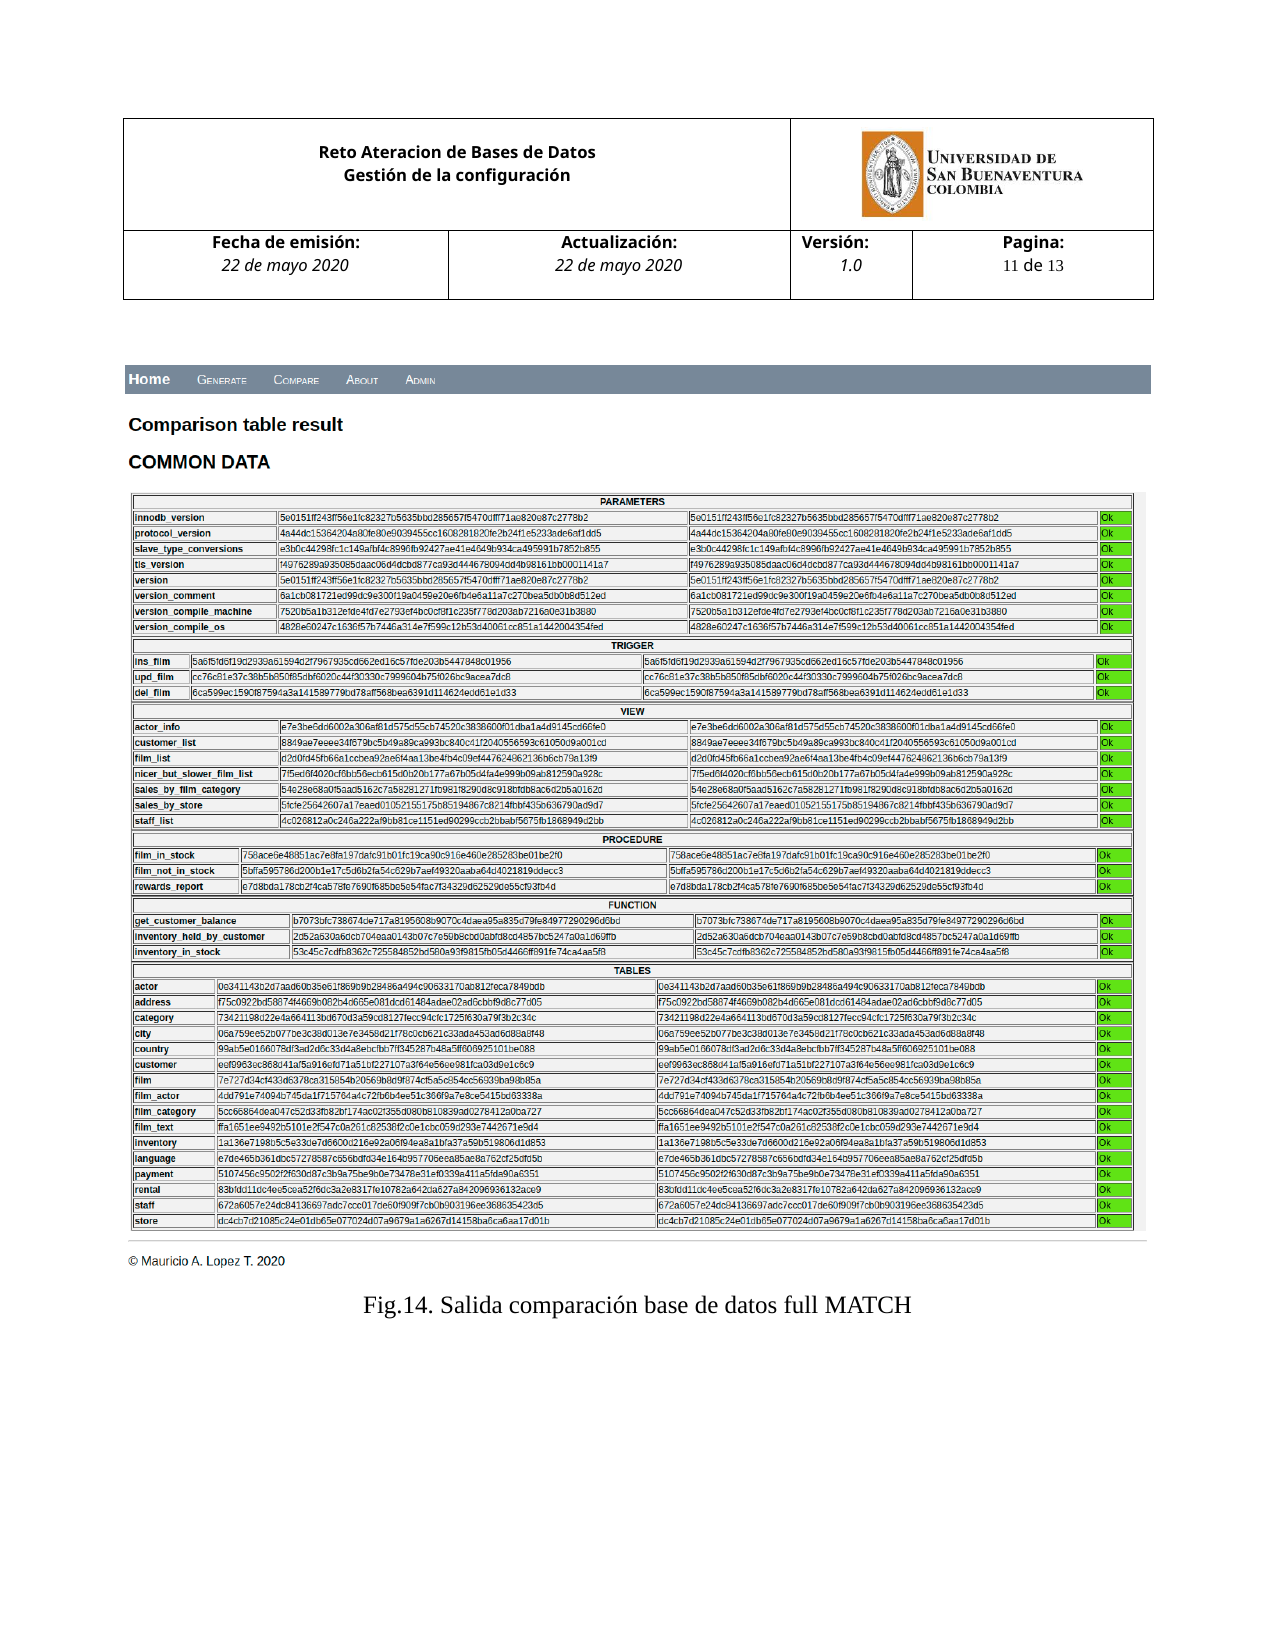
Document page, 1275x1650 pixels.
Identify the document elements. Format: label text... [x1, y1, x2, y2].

text Fig.14. Salida comparación base de datos full MATCH [118, 1291, 1157, 1319]
picture [861, 127, 1084, 221]
picture [118, 358, 1157, 1291]
